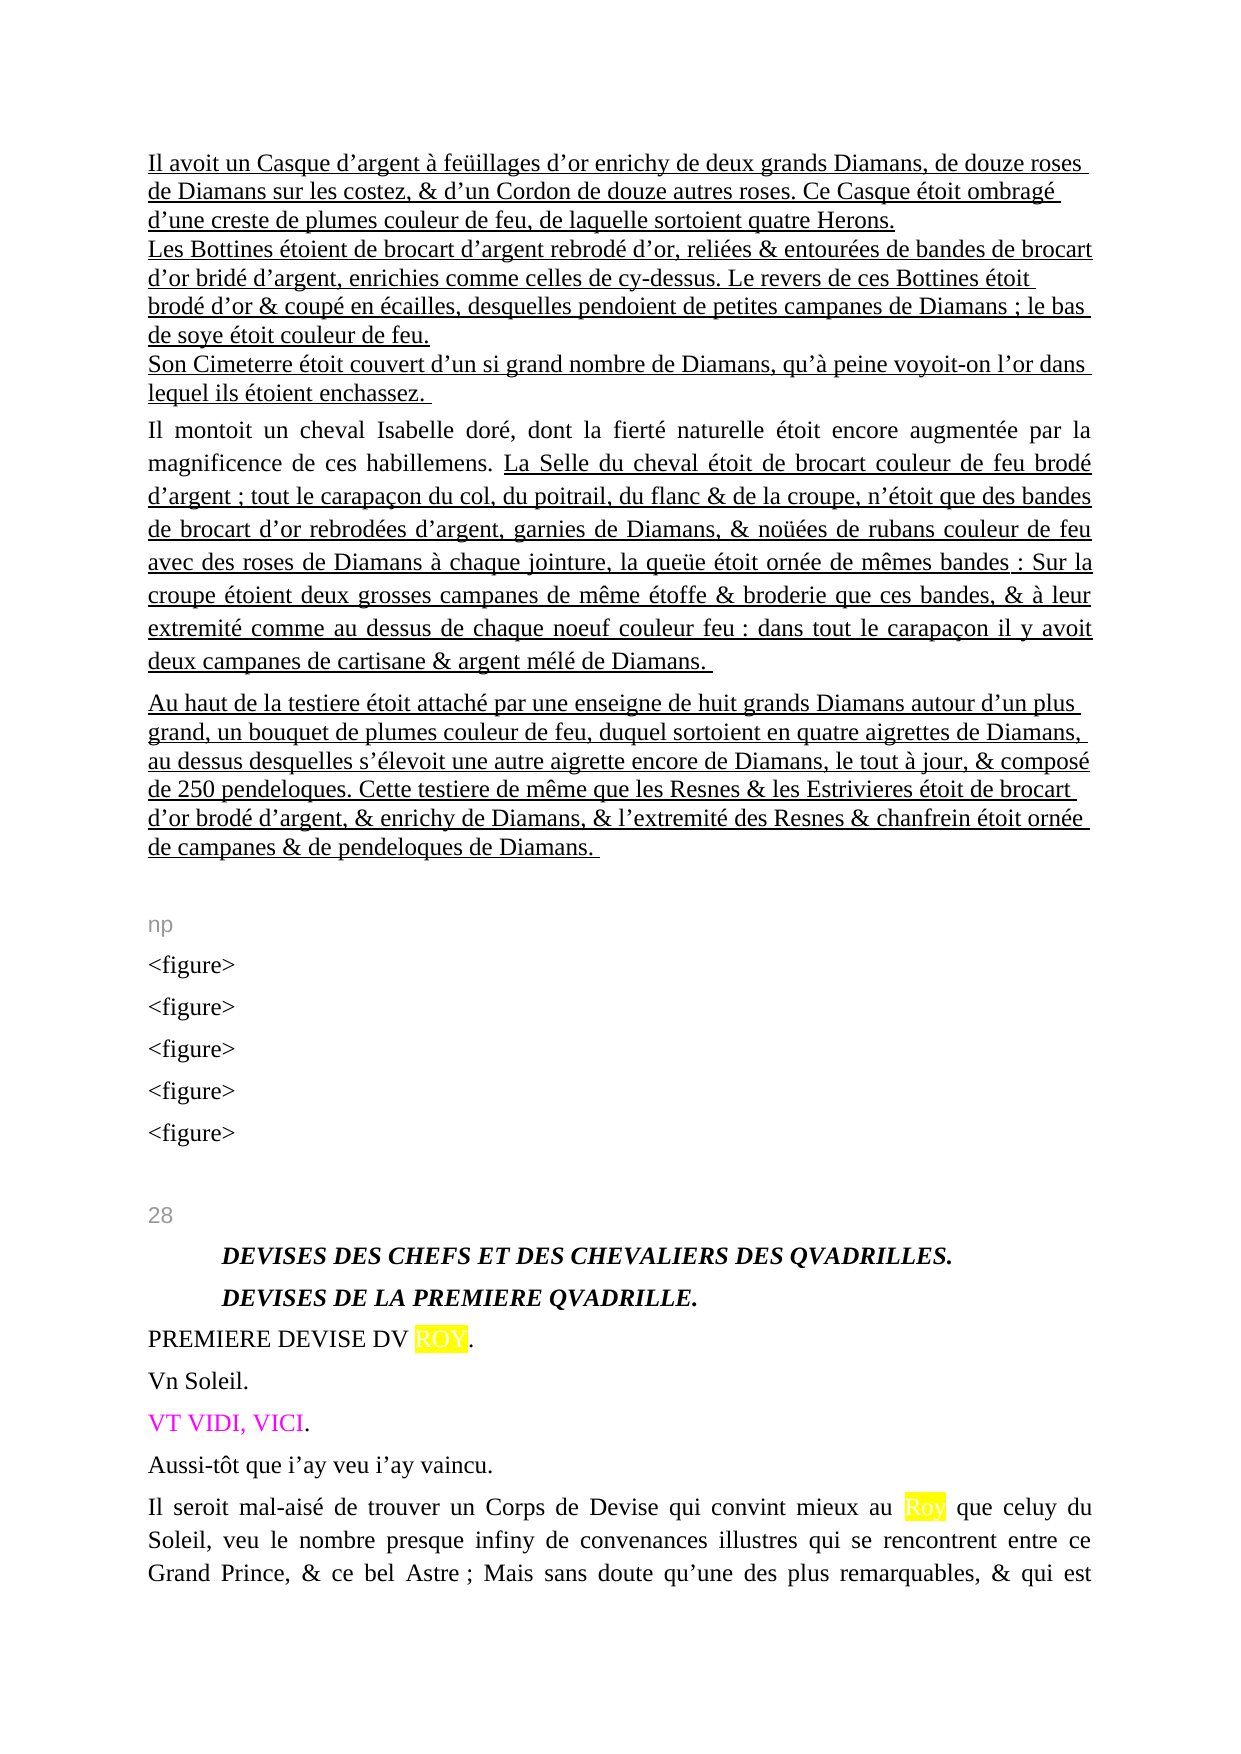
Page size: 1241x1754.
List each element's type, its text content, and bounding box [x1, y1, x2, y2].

text Les Bottines étoient de brocart d’argent rebrodé d’or, reliées & entourées de bandes de brocart [148, 234, 1093, 259]
text Aussi-tôt que i’ay veu i’ay vaincu. [148, 1450, 1093, 1479]
text <figure> [148, 1076, 1093, 1105]
text PREMIERE DEVISE DV ROY. [148, 1324, 1093, 1353]
text Il montoit un cheval Isabelle doré, dont la fierté naturelle étoit encore augmentée par la magnificence de ces habillemens. La Selle du cheval étoit de brocart couleur de feu brodé d’argent ; tout le carapaçon du col, du poitrail, du flanc & de la croupe, n’étoit que des bandes de brocart d’or rebrodées d’argent, garnies de Diamans, & noüées de rubans couleur de feu avec des roses de Diamans à chaque jointure, la queüe étoit ornée de mêmes bandes : Sur la [148, 415, 1093, 572]
text DEVISES DE LA PREMIERE QVADRILLE. [148, 1283, 1093, 1311]
text Son Cimeterre étoit couvert d’un si grand nombre de Diamans, qu’à peine voyoit-on l’or dans lequel ils étoient enchassez. [148, 349, 1093, 406]
text Au haut de la testiere étoit attaché par une enseigne de huit grands Diamans autour d’un plus grand, un bouquet de plumes couleur de feu, duquel sortoient en quatre aigrettes de Diamans, au dessus desquelles s’élevoit une autre aigrette encore de Diamans, le tout à jour, & composé de 250 pendeloques. Cette testiere de même que les Resnes & les Estrivieres étoit de brocart d’or brodé d’argent, & enrichy de Diamans, & l’extremité des Resnes & chanfrein étoit ornée de campanes & de pendeloques de Diamans. [148, 688, 1093, 861]
text d’or bridé d’argent, enrichies comme celles de cy-dessus. Le revers de ces Bottines étoit brodé d’or & coupé en écailles, desquelles pendoient de petites campanes de Diamans ; le bas de soye étoit couleur de feu. [148, 260, 1093, 349]
text <figure> [148, 992, 1093, 1021]
text deux campanes de cartisane & argent mélé de Diamans. [148, 640, 1093, 675]
text VT VIDI, VICI. [148, 1408, 1093, 1437]
text <figure> [148, 1034, 1093, 1063]
text DEVISES DES CHEFS ET DES CHEVALIERS DES QVADRILLES. [148, 1241, 1093, 1269]
text Il seroit mal-aisé de trouver un Corps de Devise qui convint mieux au Roy que celuy du Soleil, veu le nombre presque infiny de convenances illustres qui se rencontrent entre ce Grand Prince, & ce bel Astre ; Mais sans doute qu’une des plus remarquables, & qui est [148, 1492, 1093, 1587]
text 28 [173, 1202, 1093, 1228]
text Il avoit un Casque d’argent à feüillages d’or enrichy de deux grands Diamans, de douze roses de Diamans sur les costez, & d’un Cordon de douze autres roses. Ce Casque étoit ombragé d’une creste de plumes couleur de feu, de laquelle sortoient quatre Herons. [148, 148, 1093, 234]
text <figure> [148, 951, 1093, 979]
text Vn Soleil. [148, 1366, 1093, 1395]
text <figure> [148, 1118, 1093, 1147]
text croupe étoient deux grosses campanes de même étoffe & broderie que ces bandes, & à leur extremité comme au dessus de chaque noeuf couleur feu : dans tout le carapaçon il y avoit [148, 573, 1093, 638]
text np [173, 911, 1093, 938]
